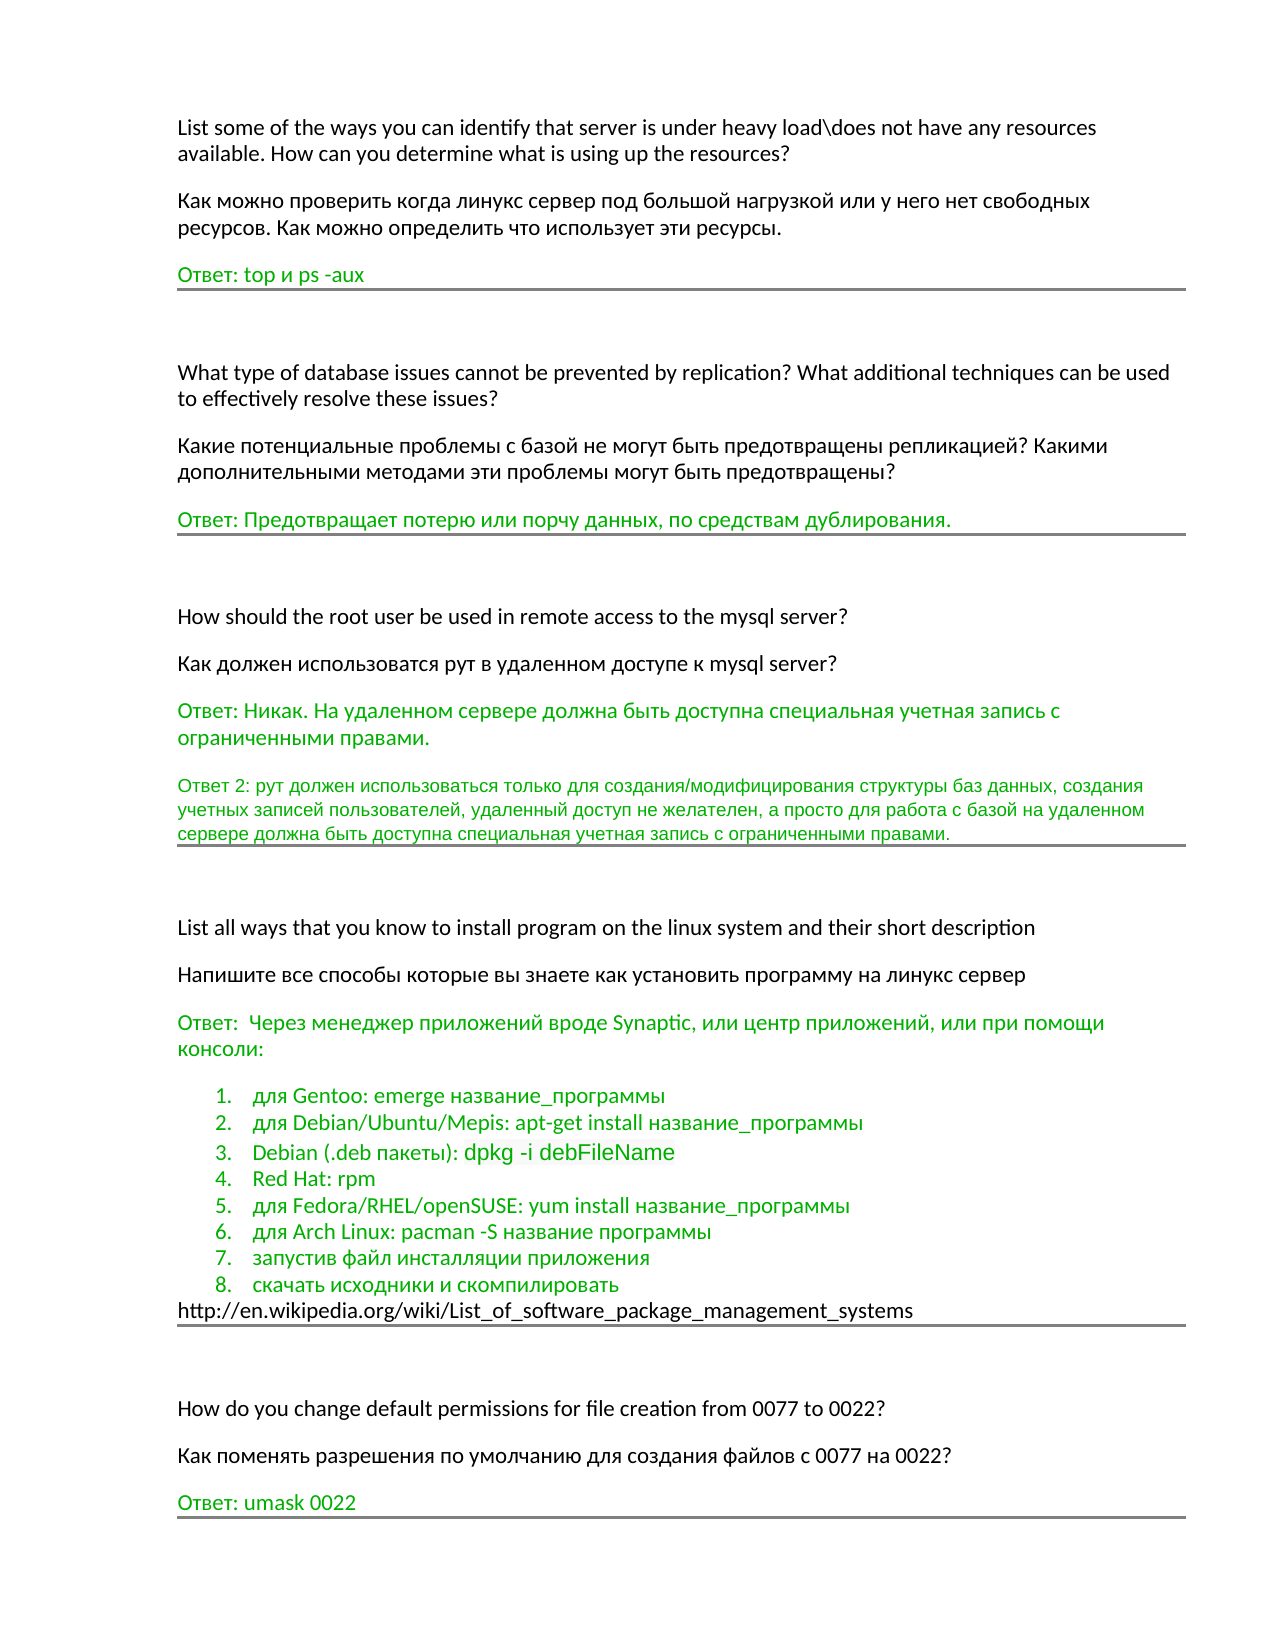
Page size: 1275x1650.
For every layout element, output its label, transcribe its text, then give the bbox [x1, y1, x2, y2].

text http://en.wikipedia.org/wiki/List_of_software_package_management_systems [177, 1301, 1186, 1324]
text Как поменять разрешения по умолчанию для создания файлов с 0077 на 0022? [177, 1446, 1186, 1469]
list скачать исходники и скомпилировать [215, 1275, 1186, 1298]
text Ответ: Через менеджер приложений вроде Synaptic, или центр приложений, или при помощи консоли: [177, 1013, 1186, 1062]
text Ответ 2: рут должен использоваться только для создания/модифицирования структуры баз данных, создания учетных записей пользователей, удаленный доступ не желателен, а просто для работа с базой на удаленном сервере должна быть доступна специальная учетная запись с ограниченными правами. [177, 775, 1186, 844]
text List all ways that you know to install program on the linux system and their short description [177, 918, 1186, 941]
text Ответ: umask 0022 [177, 1493, 1186, 1516]
text List some of the ways you can identify that server is under heavy load\does not have any resources available. How can you determine what is using up the resources? [177, 118, 1186, 167]
text Напишите все способы которые вы знаете как установить программу на линукс сервер [177, 966, 1186, 989]
text Как можно проверить когда линукс сервер под большой нагрузкой или у него нет свободных ресурсов. Как можно определить что использует эти ресурсы. [177, 192, 1186, 241]
text How do you change default permissions for file creation from 0077 to 0022? [177, 1399, 1186, 1422]
text How should the root user be used in remote access to the mysql server? [177, 607, 1186, 630]
text Ответ: Никак. На удаленном сервере должна быть доступна специальная учетная запись с ограниченными правами. [177, 702, 1186, 751]
text Ответ: top и ps -aux [177, 265, 1186, 288]
list для Arch Linux: pacman -S название программы [215, 1222, 1186, 1245]
list запустив файл инсталляции приложения [215, 1249, 1186, 1272]
list для Fedora/RHEL/openSUSE: yum install название_программы [215, 1196, 1186, 1219]
list Debian (.deb пакеты): dpkg -i debFileName [215, 1139, 1186, 1166]
list для Gentoo: emerge название_программы [215, 1086, 1186, 1109]
text Ответ: Предотвращает потерю или порчу данных, по средствам дублирования. [177, 510, 1186, 533]
text Как должен использоватся рут в удаленном доступе к mysql server? [177, 654, 1186, 677]
list для Debian/Ubuntu/Mepis: apt-get install название_программы [215, 1113, 1186, 1136]
text Какие потенциальные проблемы с базой не могут быть предотвращены репликацией? Какими дополнительными методами эти проблемы могут быть предотвращены? [177, 436, 1186, 486]
text What type of database issues cannot be prevented by replication? What additional techniques can be used to effectively resolve these issues? [177, 363, 1186, 412]
list Red Hat: rpm [215, 1169, 1186, 1192]
